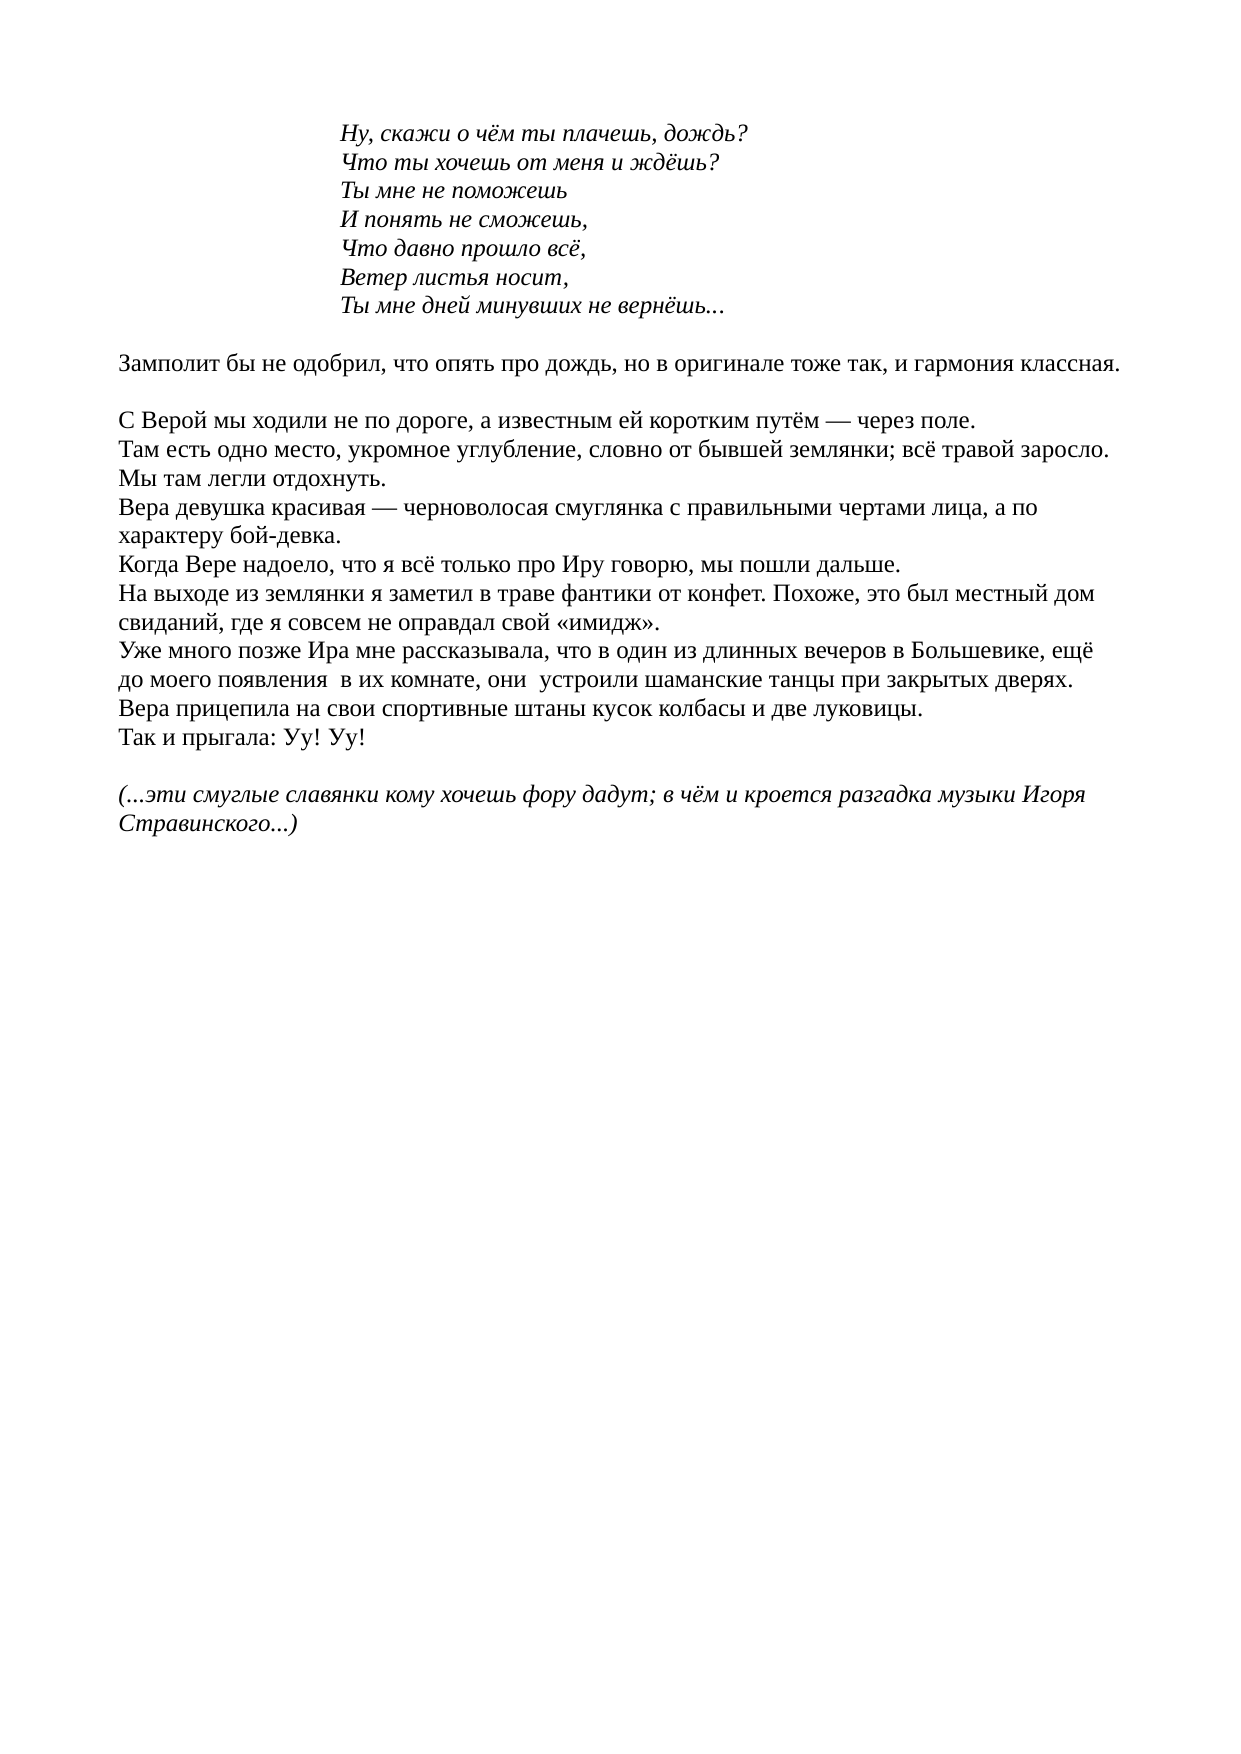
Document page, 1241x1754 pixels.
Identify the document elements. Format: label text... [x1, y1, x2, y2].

text Ты мне дней минувших не вернёшь... [118, 291, 1122, 319]
text Когда Вере надоело, что я всё только про Иру говорю, мы пошли дальше. [118, 549, 1122, 578]
text На выходе из землянки я заметил в траве фантики от конфет. Похоже, это был местный дом свиданий, где я совсем не оправдал свой «имидж». [118, 578, 1122, 636]
text Вера девушка красивая — черноволосая смуглянка с правильными чертами лица, а по характеру бой-девка. [118, 492, 1122, 549]
text Ну, скажи о чём ты плачешь, дождь? [118, 118, 1122, 147]
text С Верой мы ходили не по дороге, а известным ей коротким путём — через поле. [118, 406, 1122, 434]
text Ты мне не поможешь [118, 176, 1122, 204]
text Замполит бы не одобрил, что опять про дождь, но в оригинале тоже так, и гармония классная. [118, 348, 1122, 377]
text Что давно прошло всё, [118, 233, 1122, 262]
text Вера прицепила на свои спортивные штаны кусок колбасы и две луковицы. [118, 693, 1122, 722]
text И понять не сможешь, [118, 204, 1122, 233]
text Что ты хочешь от меня и ждёшь? [118, 147, 1122, 176]
text Уже много позже Ира мне рассказывала, что в один из длинных вечеров в Большевике, ещё до моего появления в их комнате, они устроили шаманские танцы при закрытых дверях. [118, 636, 1122, 693]
text Там есть одно место, укромное углубление, словно от бывшей землянки; всё травой заросло. Мы там легли отдохнуть. [118, 434, 1122, 492]
text Ветер листья носит, [118, 262, 1122, 291]
text Так и прыгала: Уу! Уу! [118, 722, 1122, 751]
text (...эти смуглые славянки кому хочешь фору дадут; в чём и кроется разгадка музыки Игоря Стравинского...) [118, 779, 1122, 837]
